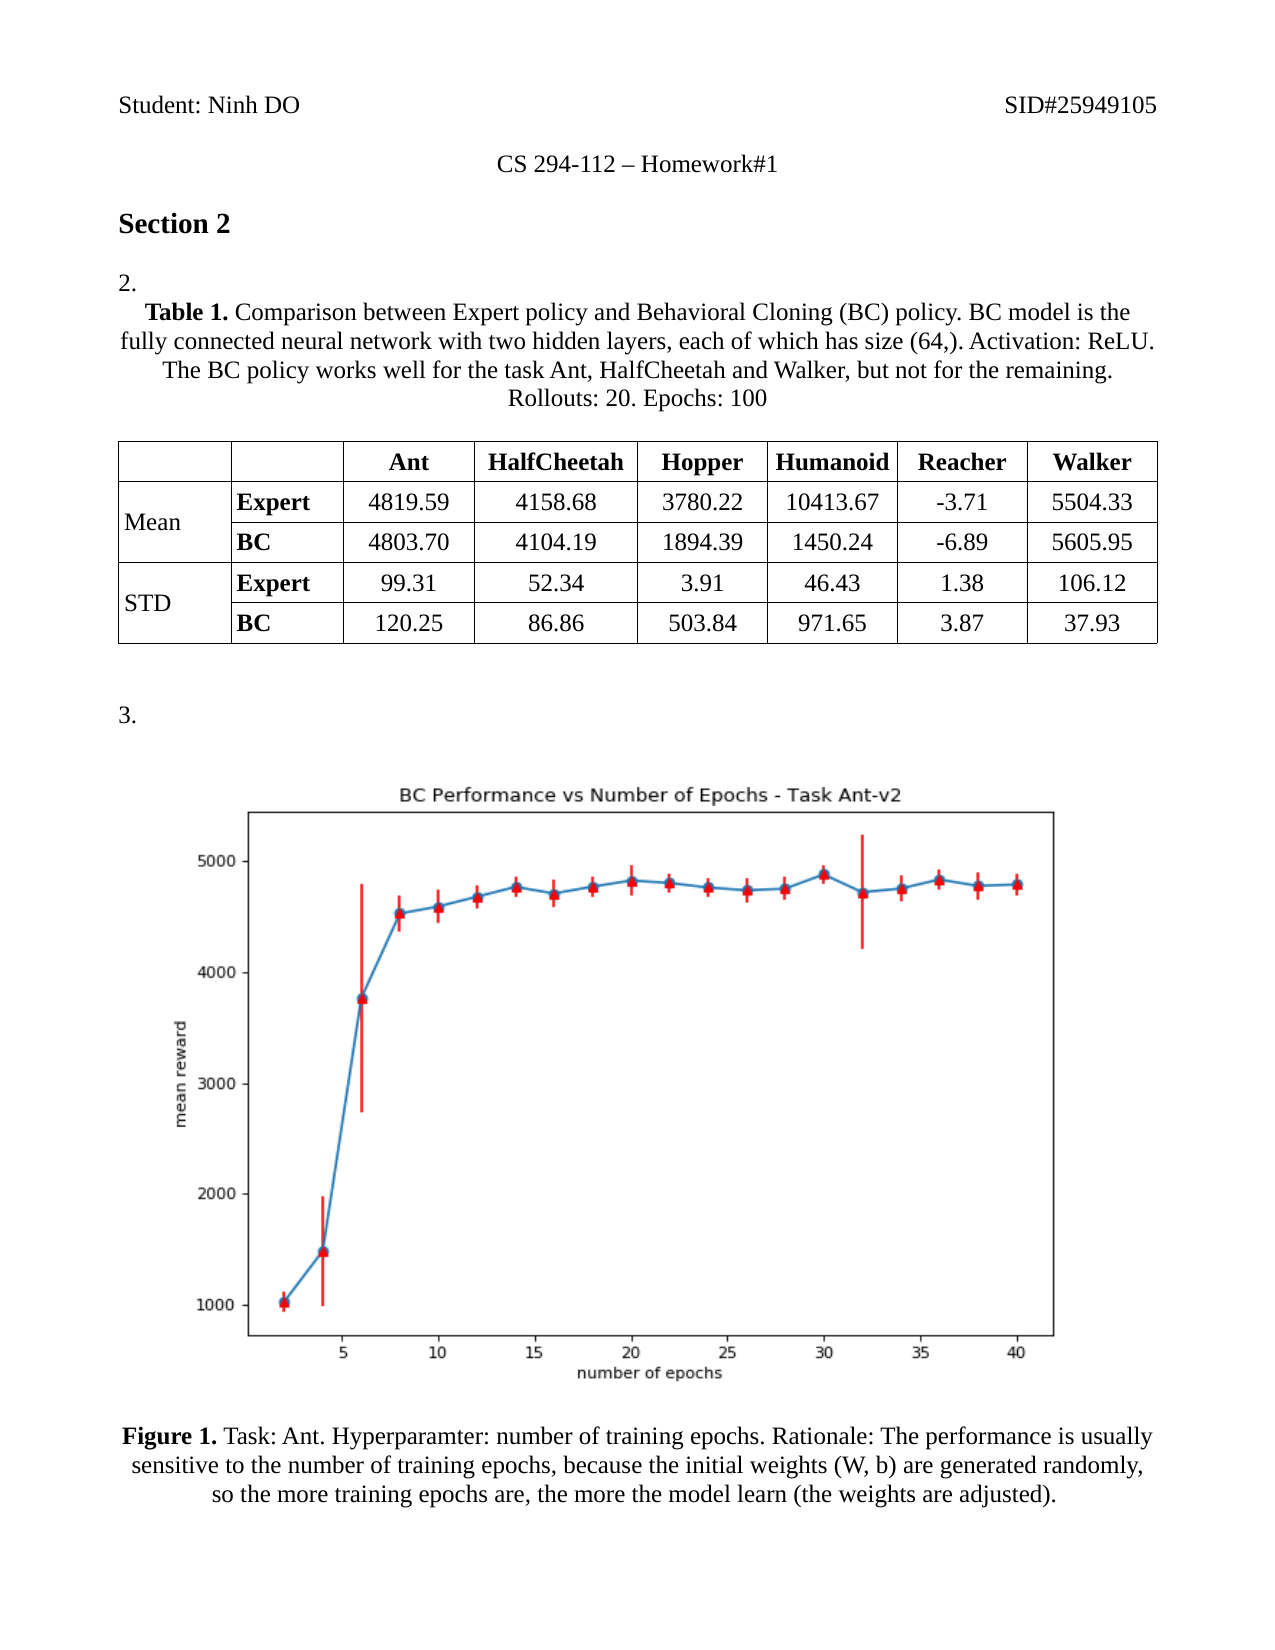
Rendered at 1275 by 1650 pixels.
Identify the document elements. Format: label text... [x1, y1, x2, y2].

table_cell 52.34 [475, 563, 637, 602]
table_header [232, 442, 343, 481]
text Figure 1. Task: Ant. Hyperparamter: number of training epochs. Rationale: The performance is usually sensitive to the number of training epochs, because the initial weights (W, b) are generated randomly, so the more training epochs are, the more the model learn (the weights are adjusted). [118, 1422, 1157, 1508]
table_cell BC [232, 603, 343, 643]
table_cell 86.86 [475, 603, 637, 643]
table_cell STD [119, 563, 231, 643]
table_cell 971.65 [768, 603, 897, 643]
table_header Ant [344, 442, 474, 481]
table_cell 503.84 [638, 603, 767, 643]
table_cell Expert [232, 482, 343, 522]
table_cell -6.89 [898, 523, 1027, 562]
text The BC policy works well for the task Ant, HalfCheetah and Walker, but not for the remaining. [118, 355, 1157, 383]
table_cell 99.31 [344, 563, 474, 602]
table_cell 3.91 [638, 563, 767, 602]
text 2. [118, 268, 1157, 297]
text Rollouts: 20. Epochs: 100 [118, 383, 1157, 412]
text Table 1. Comparison between Expert policy and Behavioral Cloning (BC) policy. BC model is the fully connected neural network with two hidden layers, each of which has size (64,). Activation: ReLU. [118, 297, 1157, 355]
table_cell 10413.67 [768, 482, 897, 522]
text 3. [118, 700, 1157, 728]
table_cell BC [232, 523, 343, 562]
table_cell 120.25 [344, 603, 474, 643]
table_cell 37.93 [1028, 603, 1157, 643]
text Section 2 [118, 206, 1157, 240]
table_cell 1.38 [898, 563, 1027, 602]
table_cell 1450.24 [768, 523, 897, 562]
table_cell 46.43 [768, 563, 897, 602]
table_cell Expert [232, 563, 343, 602]
text CS 294-112 – Homework#1 [118, 149, 1157, 177]
picture [118, 728, 1157, 1422]
table_cell 5504.33 [1028, 482, 1157, 522]
table_header Humanoid [768, 442, 897, 481]
table_cell -3.71 [898, 482, 1027, 522]
table_cell 3780.22 [638, 482, 767, 522]
table_cell 3.87 [898, 603, 1027, 643]
table_cell 5605.95 [1028, 523, 1157, 562]
table_cell 4104.19 [475, 523, 637, 562]
table_cell 4819.59 [344, 482, 474, 522]
table_cell Mean [119, 482, 231, 562]
table_cell 106.12 [1028, 563, 1157, 602]
table_cell 1894.39 [638, 523, 767, 562]
table_header [119, 442, 231, 481]
table_header HalfCheetah [475, 442, 637, 481]
table_cell 4158.68 [475, 482, 637, 522]
table_header Reacher [898, 442, 1027, 481]
table_header Hopper [638, 442, 767, 481]
table_header Walker [1028, 442, 1157, 481]
table_cell 4803.70 [344, 523, 474, 562]
